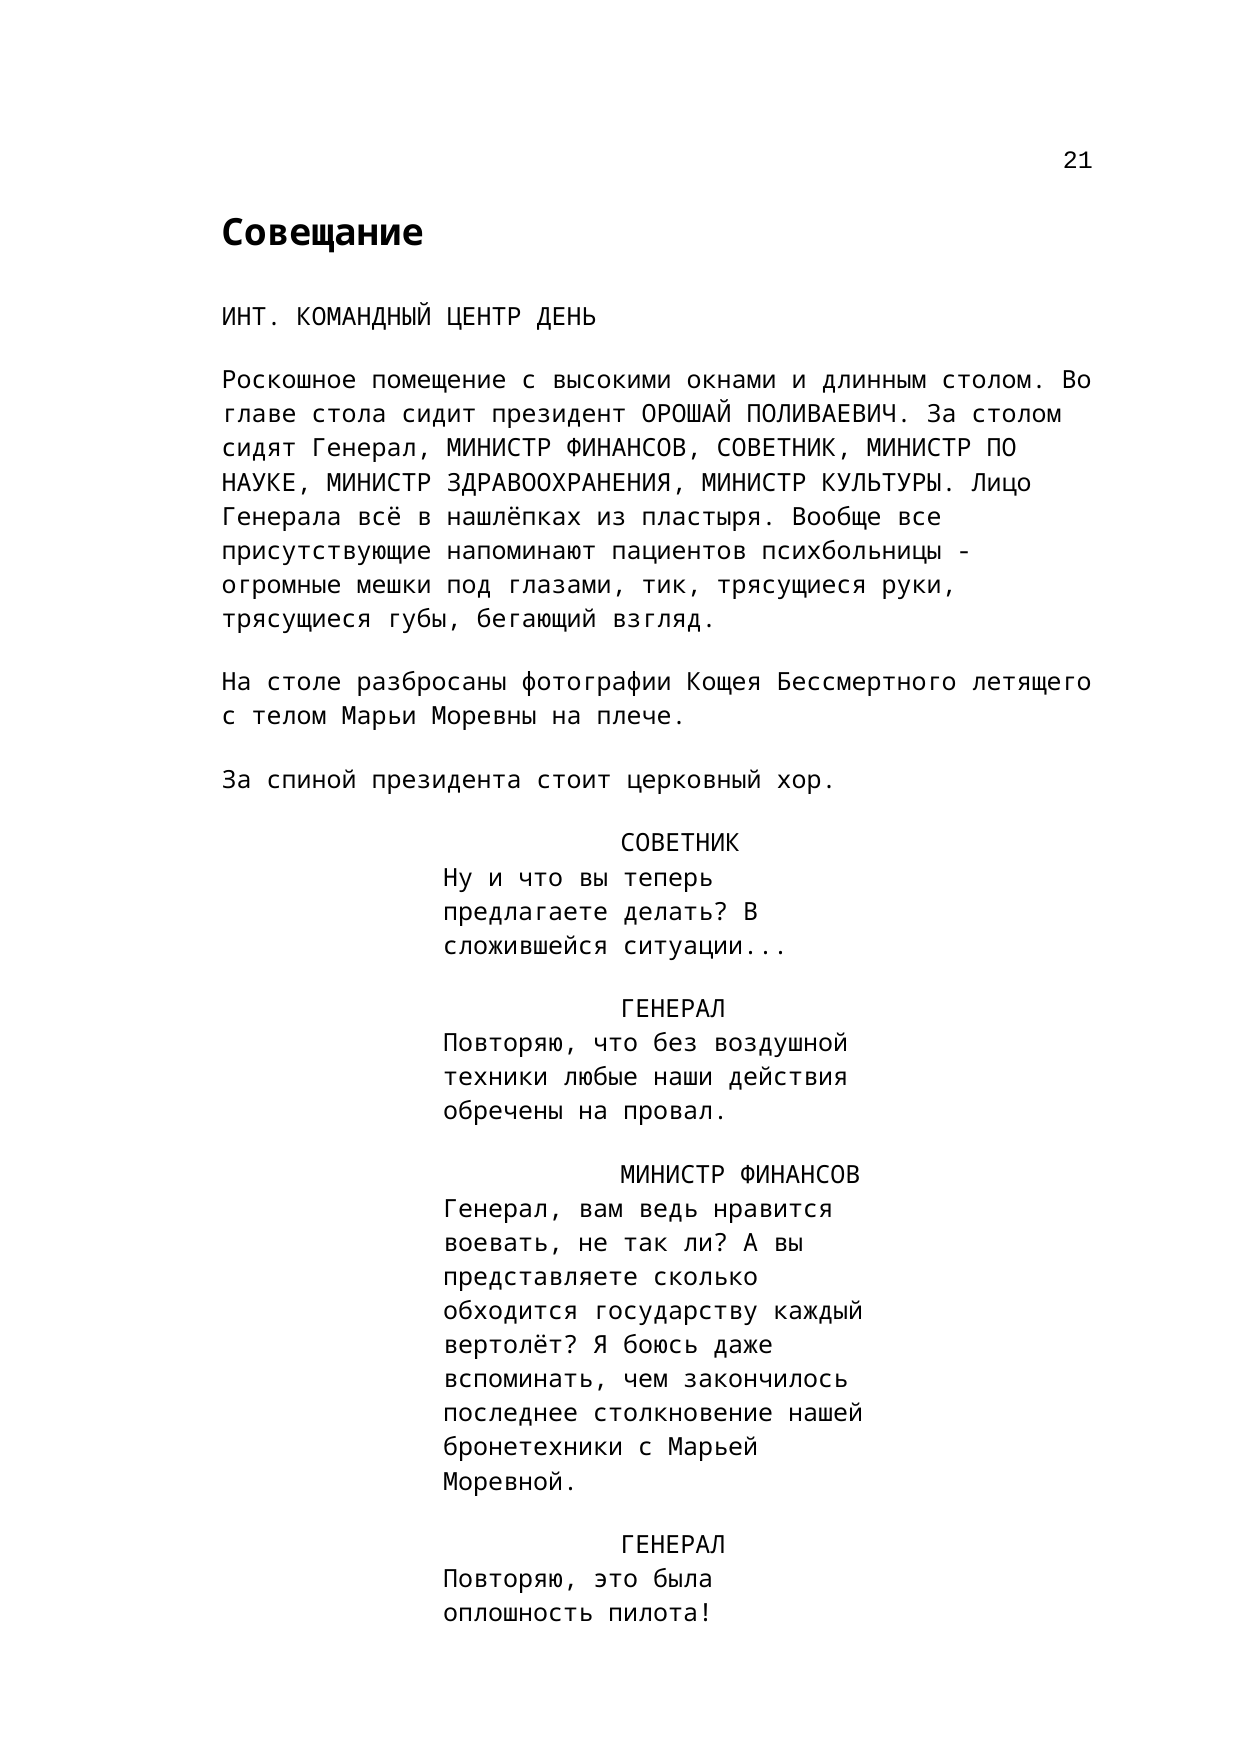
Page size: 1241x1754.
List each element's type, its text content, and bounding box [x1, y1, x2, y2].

text Генерал, вам ведь нравится воевать, не так ли? А вы представляете сколько обходится государству каждый вертолёт? Я боюсь даже вспоминать, чем закончилось последнее столкновение нашей бронетехники с Марьей Моревной. [443, 1191, 871, 1497]
text ГЕНЕРАЛ [620, 991, 1093, 1025]
subtitle Совещание [221, 205, 1093, 256]
text На столе разбросаны фотографии Кощея Бессмертного летящего с телом Марьи Моревны на плече. [221, 664, 1093, 732]
text Повторяю, что без воздушной техники любые наши действия обречены на провал. [443, 1025, 871, 1127]
text За спиной президента стоит церковный хор. [221, 762, 1093, 796]
text Повторяю, это была оплошность пилота! [443, 1561, 871, 1629]
text СОВЕТНИК [620, 825, 1093, 859]
text ГЕНЕРАЛ [620, 1527, 1093, 1561]
text МИНИСТР ФИНАНСОВ [620, 1157, 1093, 1191]
text Роскошное помещение с высокими окнами и длинным столом. Во главе стола сидит президент ОРОШАЙ ПОЛИВАЕВИЧ. За столом сидят Генерал, МИНИСТР ФИНАНСОВ, СОВЕТНИК, МИНИСТР ПО НАУКЕ, МИНИСТР ЗДРАВООХРАНЕНИЯ, МИНИСТР КУЛЬТУРЫ. Лицо Генерала всё в нашлёпках из пластыря. Вообще все присутствующие напоминают пациентов психбольницы - огромные мешки под глазами, тик, трясущиеся руки, трясущиеся губы, бегающий взгляд. [221, 362, 1093, 634]
text ИНТ. КОМАНДНЫЙ ЦЕНТР ДЕНЬ [221, 298, 1093, 332]
text Ну и что вы теперь предлагаете делать? В сложившейся ситуации... [443, 859, 871, 961]
